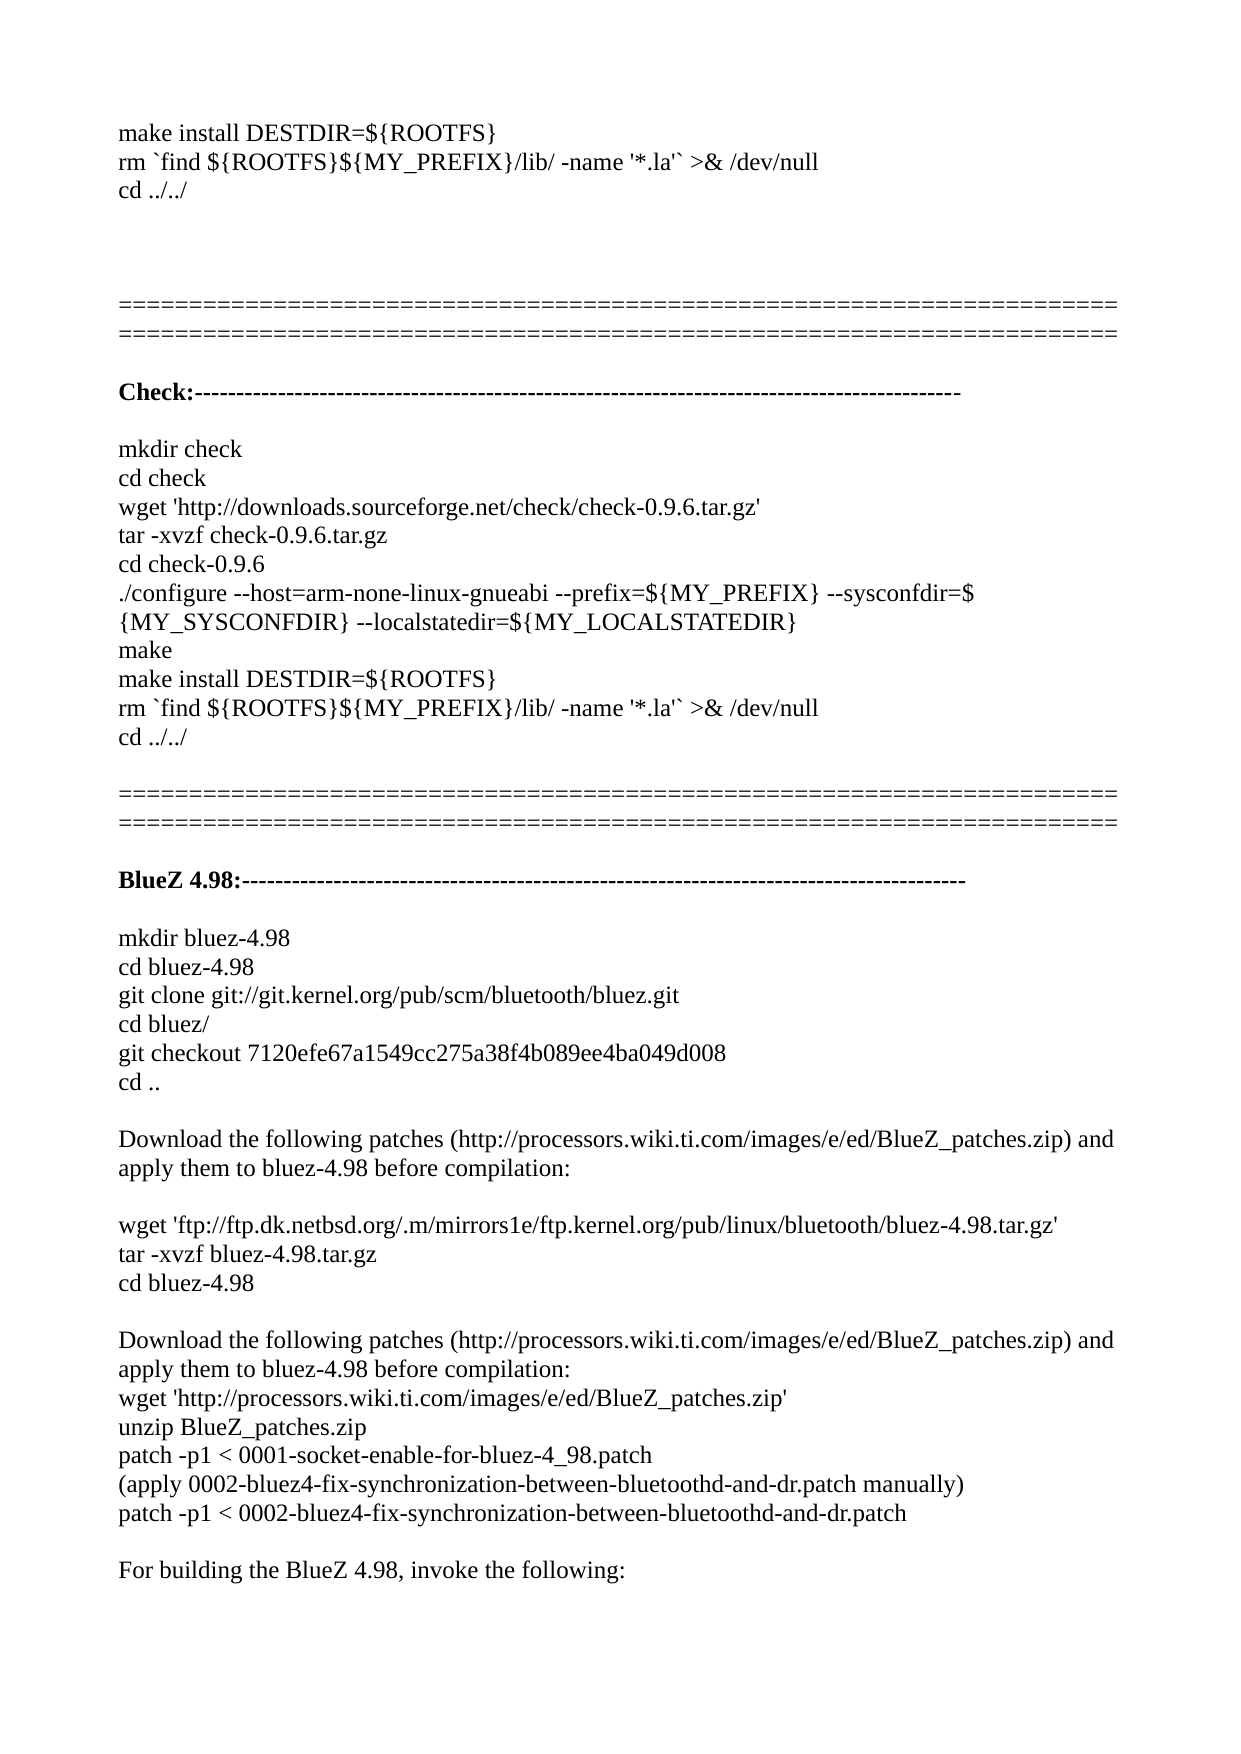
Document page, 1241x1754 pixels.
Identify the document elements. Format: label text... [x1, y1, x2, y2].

text patch -p1 < 0001-socket-enable-for-bluez-4_98.patch [118, 1441, 1122, 1469]
text ============================================================================================================================================== [118, 291, 1122, 348]
text tar -xvzf bluez-4.98.tar.gz [118, 1239, 1122, 1268]
text Check:-------------------------------------------------------------------------------------------- [118, 377, 1122, 406]
text wget 'http://downloads.sourceforge.net/check/check-0.9.6.tar.gz' [118, 492, 1122, 521]
text make [118, 636, 1122, 664]
text mkdir bluez-4.98 [118, 923, 1122, 952]
text git clone git://git.kernel.org/pub/scm/bluetooth/bluez.git [118, 981, 1122, 1009]
text ============================================================================================================================================== [118, 779, 1122, 837]
text For building the BlueZ 4.98, invoke the following: [118, 1556, 1122, 1584]
text ./configure --host=arm-none-linux-gnueabi --prefix=${MY_PREFIX} --sysconfdir=${MY_SYSCONFDIR} --localstatedir=${MY_LOCALSTATEDIR} [118, 578, 1122, 636]
text Download the following patches (http://processors.wiki.ti.com/images/e/ed/BlueZ_patches.zip) and apply them to bluez-4.98 before compilation: [118, 1326, 1122, 1383]
text cd ../../ [118, 722, 1122, 751]
text wget 'ftp://ftp.dk.netbsd.org/.m/mirrors1e/ftp.kernel.org/pub/linux/bluetooth/bluez-4.98.tar.gz' [118, 1211, 1122, 1239]
text cd .. [118, 1067, 1122, 1096]
text rm `find ${ROOTFS}${MY_PREFIX}/lib/ -name '*.la'` >& /dev/null [118, 147, 1122, 176]
text cd check [118, 463, 1122, 492]
text make install DESTDIR=${ROOTFS} [118, 118, 1122, 147]
text cd check-0.9.6 [118, 549, 1122, 578]
text cd bluez-4.98 [118, 1268, 1122, 1297]
text git checkout 7120efe67a1549cc275a38f4b089ee4ba049d008 [118, 1038, 1122, 1067]
text mkdir check [118, 434, 1122, 463]
text (apply 0002-bluez4-fix-synchronization-between-bluetoothd-and-dr.patch manually) [118, 1469, 1122, 1498]
text BlueZ 4.98:--------------------------------------------------------------------------------------- [118, 866, 1122, 894]
text make install DESTDIR=${ROOTFS} [118, 664, 1122, 693]
text cd bluez-4.98 [118, 952, 1122, 981]
text tar -xvzf check-0.9.6.tar.gz [118, 521, 1122, 549]
text unzip BlueZ_patches.zip [118, 1412, 1122, 1441]
text cd ../../ [118, 176, 1122, 204]
text rm `find ${ROOTFS}${MY_PREFIX}/lib/ -name '*.la'` >& /dev/null [118, 693, 1122, 722]
text wget 'http://processors.wiki.ti.com/images/e/ed/BlueZ_patches.zip' [118, 1383, 1122, 1412]
text Download the following patches (http://processors.wiki.ti.com/images/e/ed/BlueZ_patches.zip) and apply them to bluez-4.98 before compilation: [118, 1124, 1122, 1182]
text patch -p1 < 0002-bluez4-fix-synchronization-between-bluetoothd-and-dr.patch [118, 1498, 1122, 1527]
text cd bluez/ [118, 1009, 1122, 1038]
